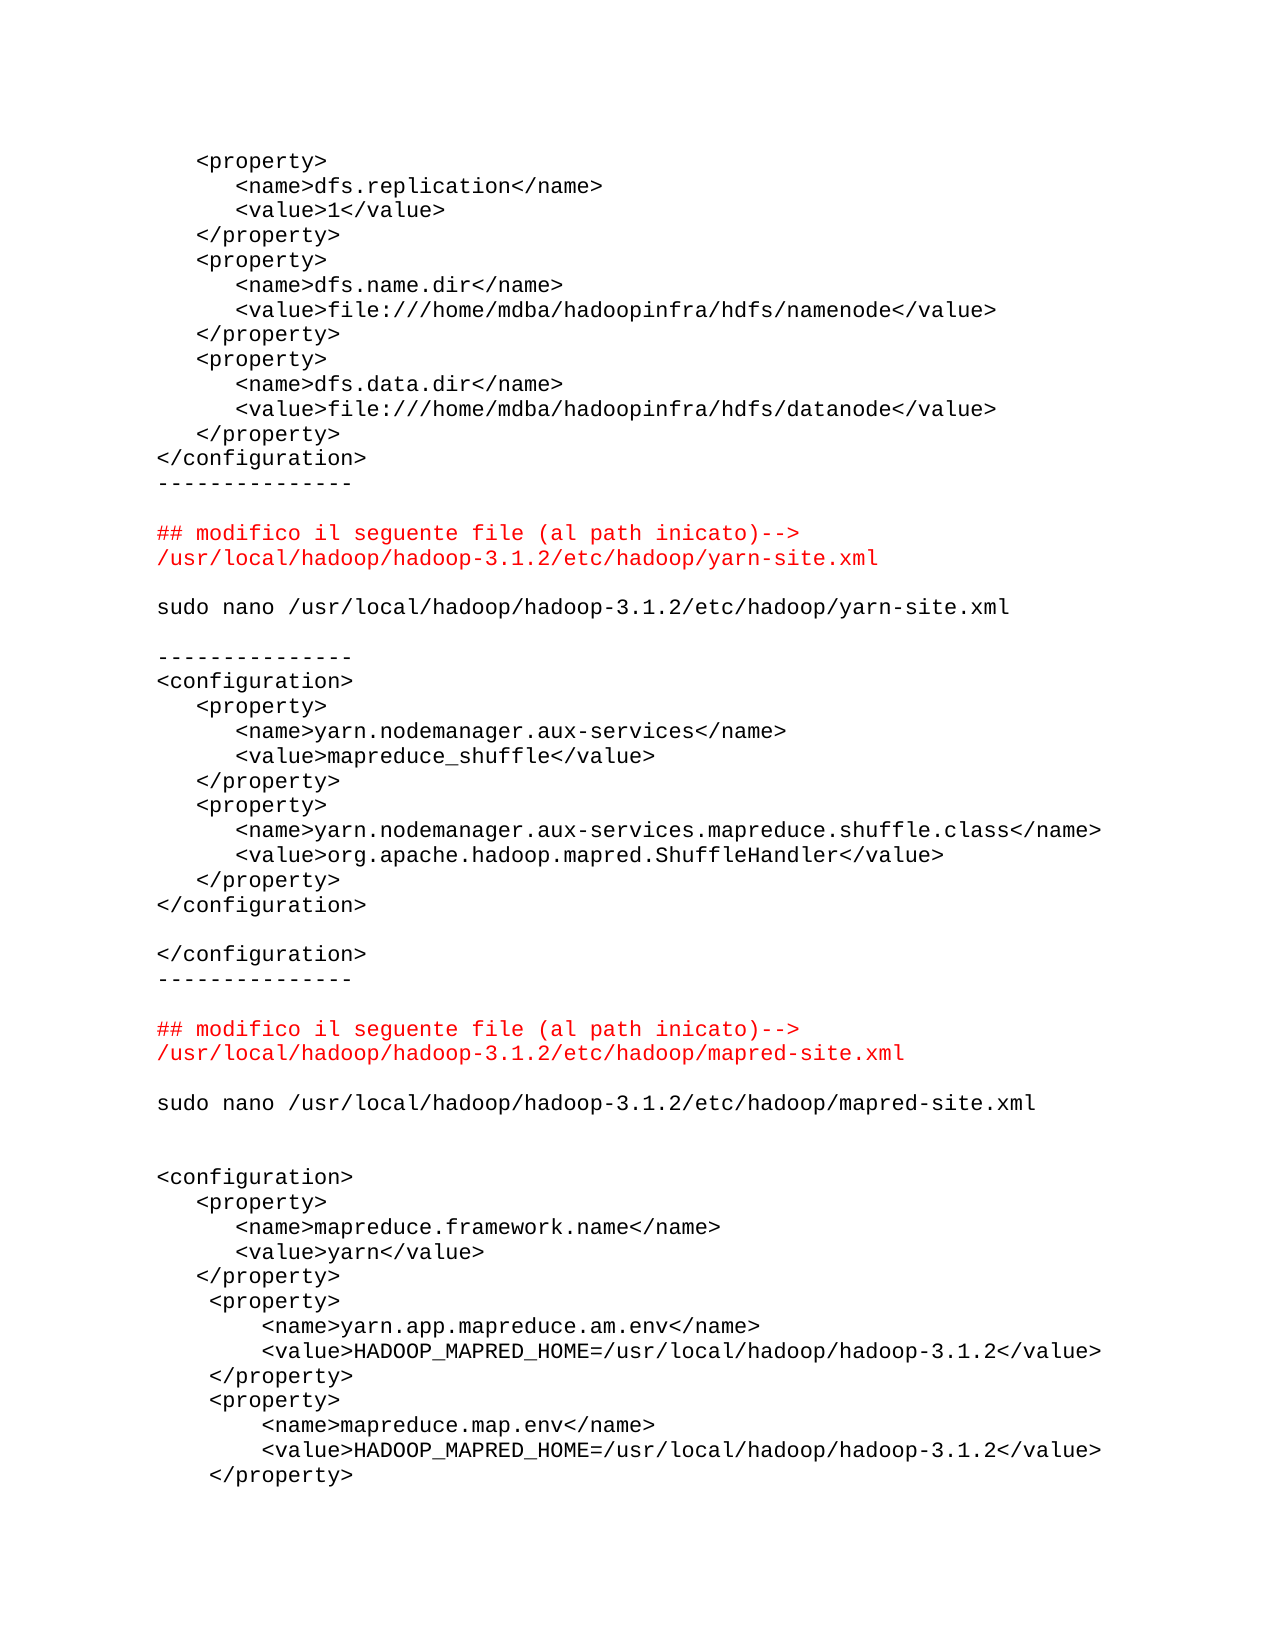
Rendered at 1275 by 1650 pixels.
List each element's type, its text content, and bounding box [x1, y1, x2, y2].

text </property> [156, 770, 1118, 794]
text <property> [156, 249, 1118, 274]
text <value>file:///home/mdba/hadoopinfra/hdfs/namenode</value> [156, 299, 1118, 323]
text <configuration> [156, 671, 1118, 695]
text <value>1</value> [156, 199, 1118, 224]
text ## modifico il seguente file (al path inicato)--> /usr/local/hadoop/hadoop-3.1.2/etc/hadoop/mapred-site.xml [156, 1018, 1118, 1067]
text </configuration> [156, 943, 1118, 968]
text </property> [156, 323, 1118, 348]
text <value>HADOOP_MAPRED_HOME=/usr/local/hadoop/hadoop-3.1.2</value> [156, 1340, 1118, 1365]
text </configuration> [156, 447, 1118, 472]
text <property> [156, 1389, 1118, 1414]
text <value>HADOOP_MAPRED_HOME=/usr/local/hadoop/hadoop-3.1.2</value> [156, 1439, 1118, 1464]
text sudo nano /usr/local/hadoop/hadoop-3.1.2/etc/hadoop/mapred-site.xml [156, 1092, 1118, 1117]
text <name>yarn.nodemanager.aux-services</name> [156, 720, 1118, 745]
text --------------- [156, 472, 1118, 497]
text </property> [156, 224, 1118, 249]
text <name>yarn.nodemanager.aux-services.mapreduce.shuffle.class</name> [156, 819, 1118, 844]
text </property> [156, 1365, 1118, 1389]
text <property> [156, 1290, 1118, 1315]
text <name>dfs.data.dir</name> [156, 373, 1118, 398]
text sudo nano /usr/local/hadoop/hadoop-3.1.2/etc/hadoop/yarn-site.xml [156, 596, 1118, 621]
text </property> [156, 1464, 1118, 1489]
text <name>dfs.name.dir</name> [156, 274, 1118, 299]
text </configuration> [156, 894, 1118, 918]
text <property> [156, 695, 1118, 720]
text </property> [156, 423, 1118, 447]
text <name>mapreduce.map.env</name> [156, 1414, 1118, 1439]
text <property> [156, 348, 1118, 373]
text --------------- [156, 646, 1118, 671]
text <property> [156, 1191, 1118, 1216]
text <property> [156, 794, 1118, 819]
text <configuration> [156, 1166, 1118, 1191]
text </property> [156, 1266, 1118, 1290]
text <property> [156, 150, 1118, 175]
text <value>yarn</value> [156, 1241, 1118, 1266]
text ## modifico il seguente file (al path inicato)--> /usr/local/hadoop/hadoop-3.1.2/etc/hadoop/yarn-site.xml [156, 522, 1118, 571]
text <value>mapreduce_shuffle</value> [156, 745, 1118, 770]
text <name>yarn.app.mapreduce.am.env</name> [156, 1315, 1118, 1340]
text <name>mapreduce.framework.name</name> [156, 1216, 1118, 1241]
text <name>dfs.replication</name> [156, 175, 1118, 199]
text --------------- [156, 968, 1118, 993]
text <value>org.apache.hadoop.mapred.ShuffleHandler</value> [156, 844, 1118, 869]
text </property> [156, 869, 1118, 894]
text <value>file:///home/mdba/hadoopinfra/hdfs/datanode</value> [156, 398, 1118, 423]
